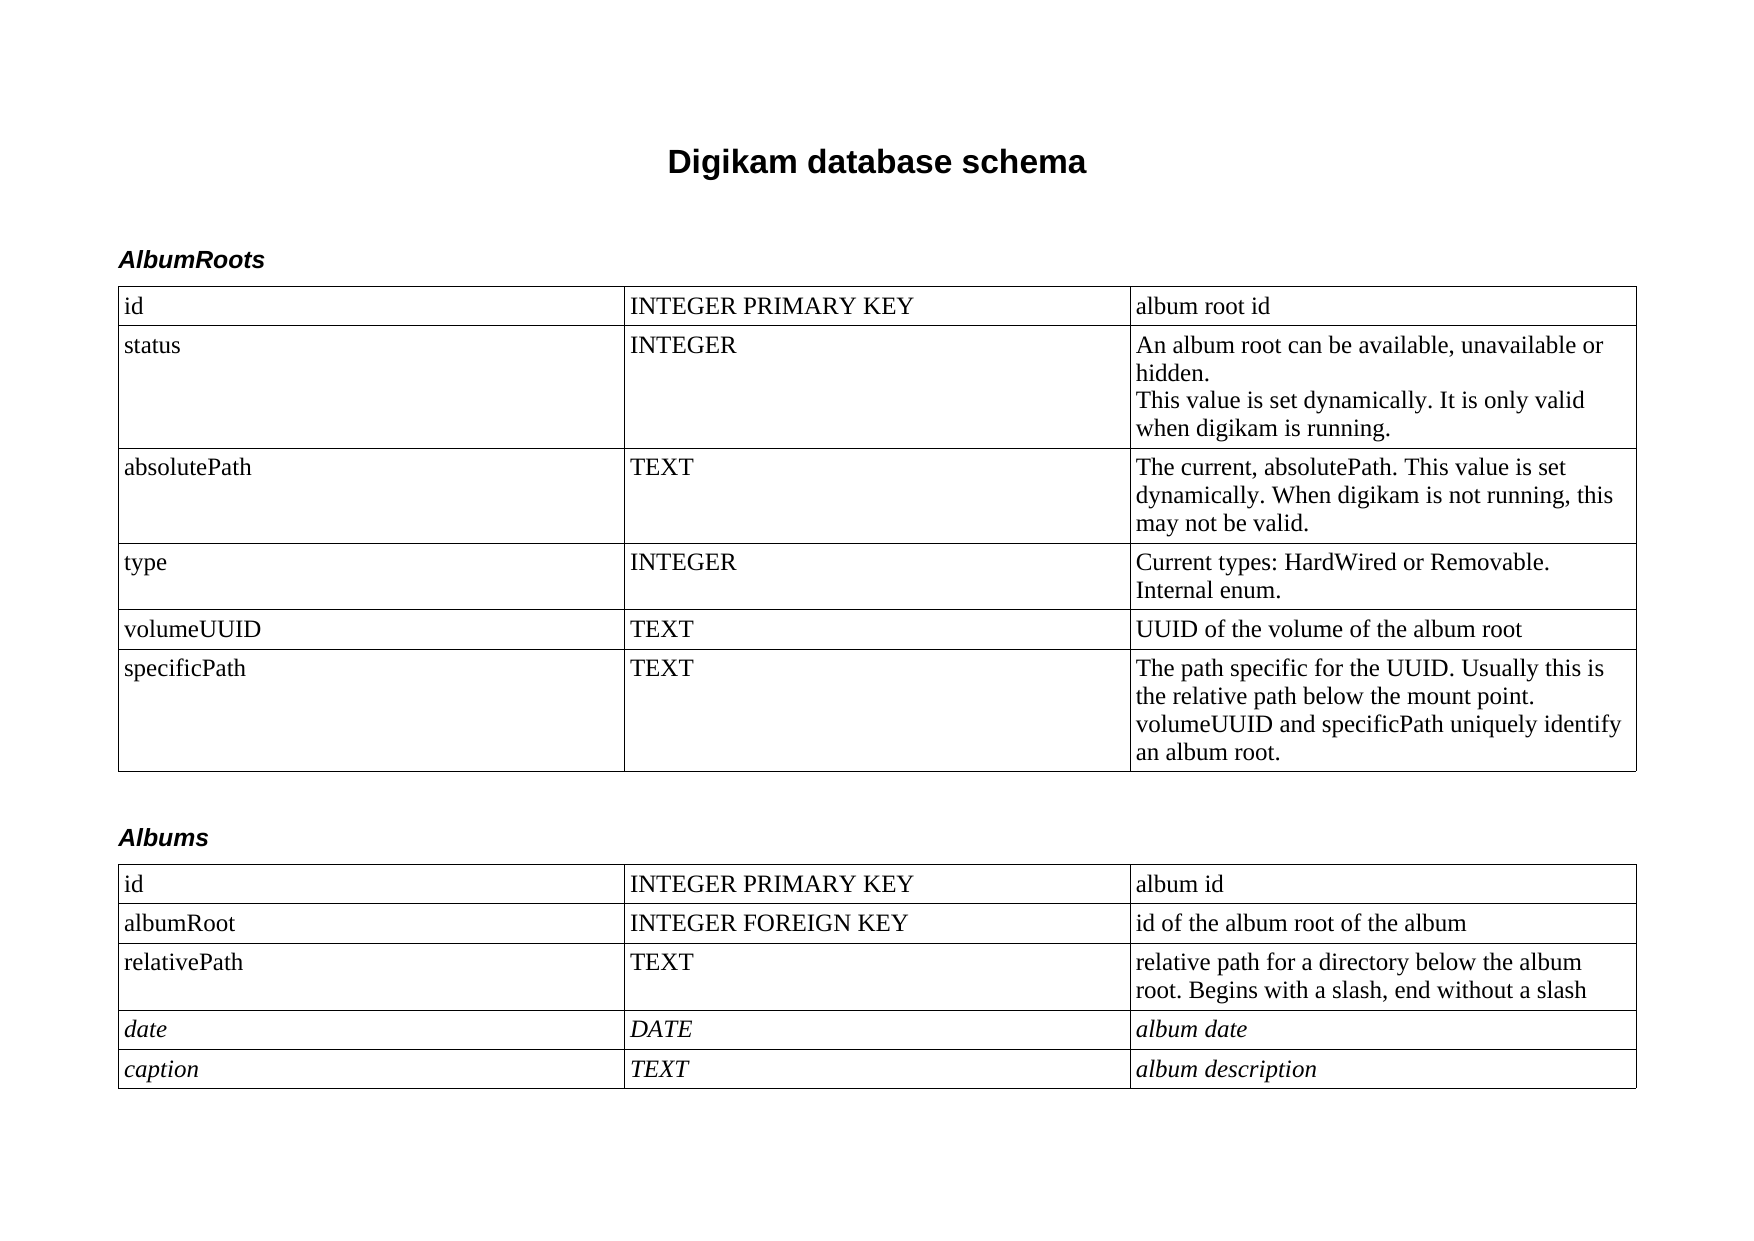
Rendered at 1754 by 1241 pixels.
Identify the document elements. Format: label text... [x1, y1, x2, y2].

table_cell TEXT [625, 449, 1130, 542]
table_cell caption [119, 1050, 624, 1088]
table_cell An album root can be available, unavailable or hidden. This value is set dynamically. It is only valid when digikam is running. [1131, 326, 1636, 448]
table_cell id of the album root of the album [1131, 904, 1636, 943]
table_cell DATE [625, 1011, 1130, 1049]
table_cell Current types: HardWired or Removable. Internal enum. [1131, 544, 1636, 609]
table_cell absolutePath [119, 449, 624, 542]
table_cell UUID of the volume of the album root [1131, 610, 1636, 649]
table_header id [119, 287, 624, 325]
table_cell TEXT [625, 944, 1130, 1009]
table_cell relative path for a directory below the album root. Begins with a slash, end without a slash [1131, 944, 1636, 1009]
table_header album root id [1131, 287, 1636, 325]
table_cell volumeUUID [119, 610, 624, 649]
table_header album id [1131, 865, 1636, 903]
table_header INTEGER PRIMARY KEY [625, 287, 1130, 325]
table_cell The current, absolutePath. This value is set dynamically. When digikam is not running, this may not be valid. [1131, 449, 1636, 542]
table_cell INTEGER [625, 326, 1130, 448]
table_cell TEXT [625, 650, 1130, 771]
table_header INTEGER PRIMARY KEY [625, 865, 1130, 903]
table_cell date [119, 1011, 624, 1049]
table_cell album description [1131, 1050, 1636, 1088]
table_cell TEXT [625, 1050, 1130, 1088]
table_cell album date [1131, 1011, 1636, 1049]
table_cell INTEGER [625, 544, 1130, 609]
table_cell specificPath [119, 650, 624, 771]
subtitle Albums [118, 824, 1636, 852]
subtitle Digikam database schema [118, 143, 1636, 181]
table_cell TEXT [625, 610, 1130, 649]
table_cell type [119, 544, 624, 609]
table_header id [119, 865, 624, 903]
table_cell The path specific for the UUID. Usually this is the relative path below the mount point. volumeUUID and specificPath uniquely identify an album root. [1131, 650, 1636, 771]
table_cell INTEGER FOREIGN KEY [625, 904, 1130, 943]
subtitle AlbumRoots [118, 246, 1636, 273]
table_cell status [119, 326, 624, 448]
table_cell albumRoot [119, 904, 624, 943]
table_cell relativePath [119, 944, 624, 1009]
